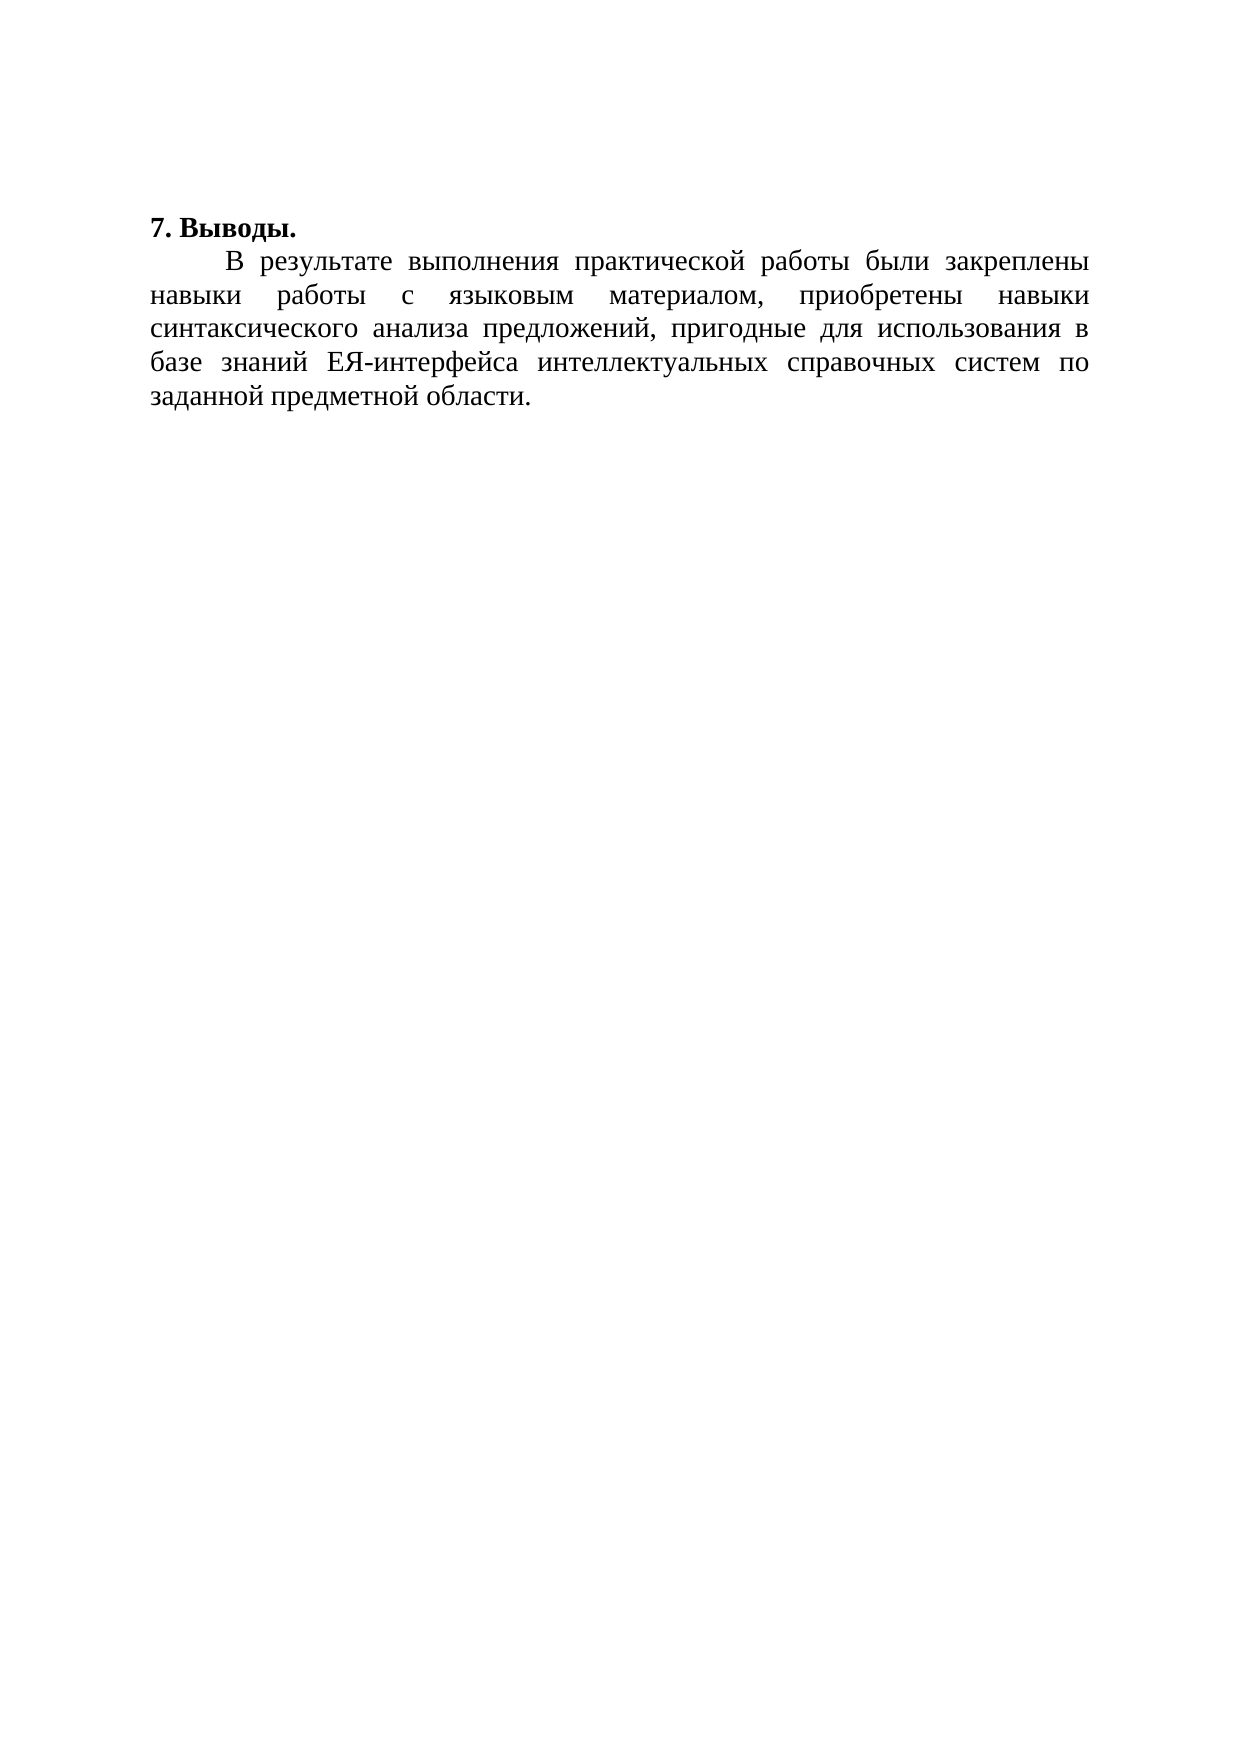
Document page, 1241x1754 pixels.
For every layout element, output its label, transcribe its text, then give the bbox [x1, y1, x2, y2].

text 7. Выводы. [150, 210, 1090, 243]
text В результате выполнения практической работы были закреплены навыки работы с языковым материалом, приобретены навыки синтаксического анализа предложений, пригодные для использования в базе знаний ЕЯ-интерфейса интеллектуальных справочных систем по заданной предметной области. [150, 243, 1090, 411]
